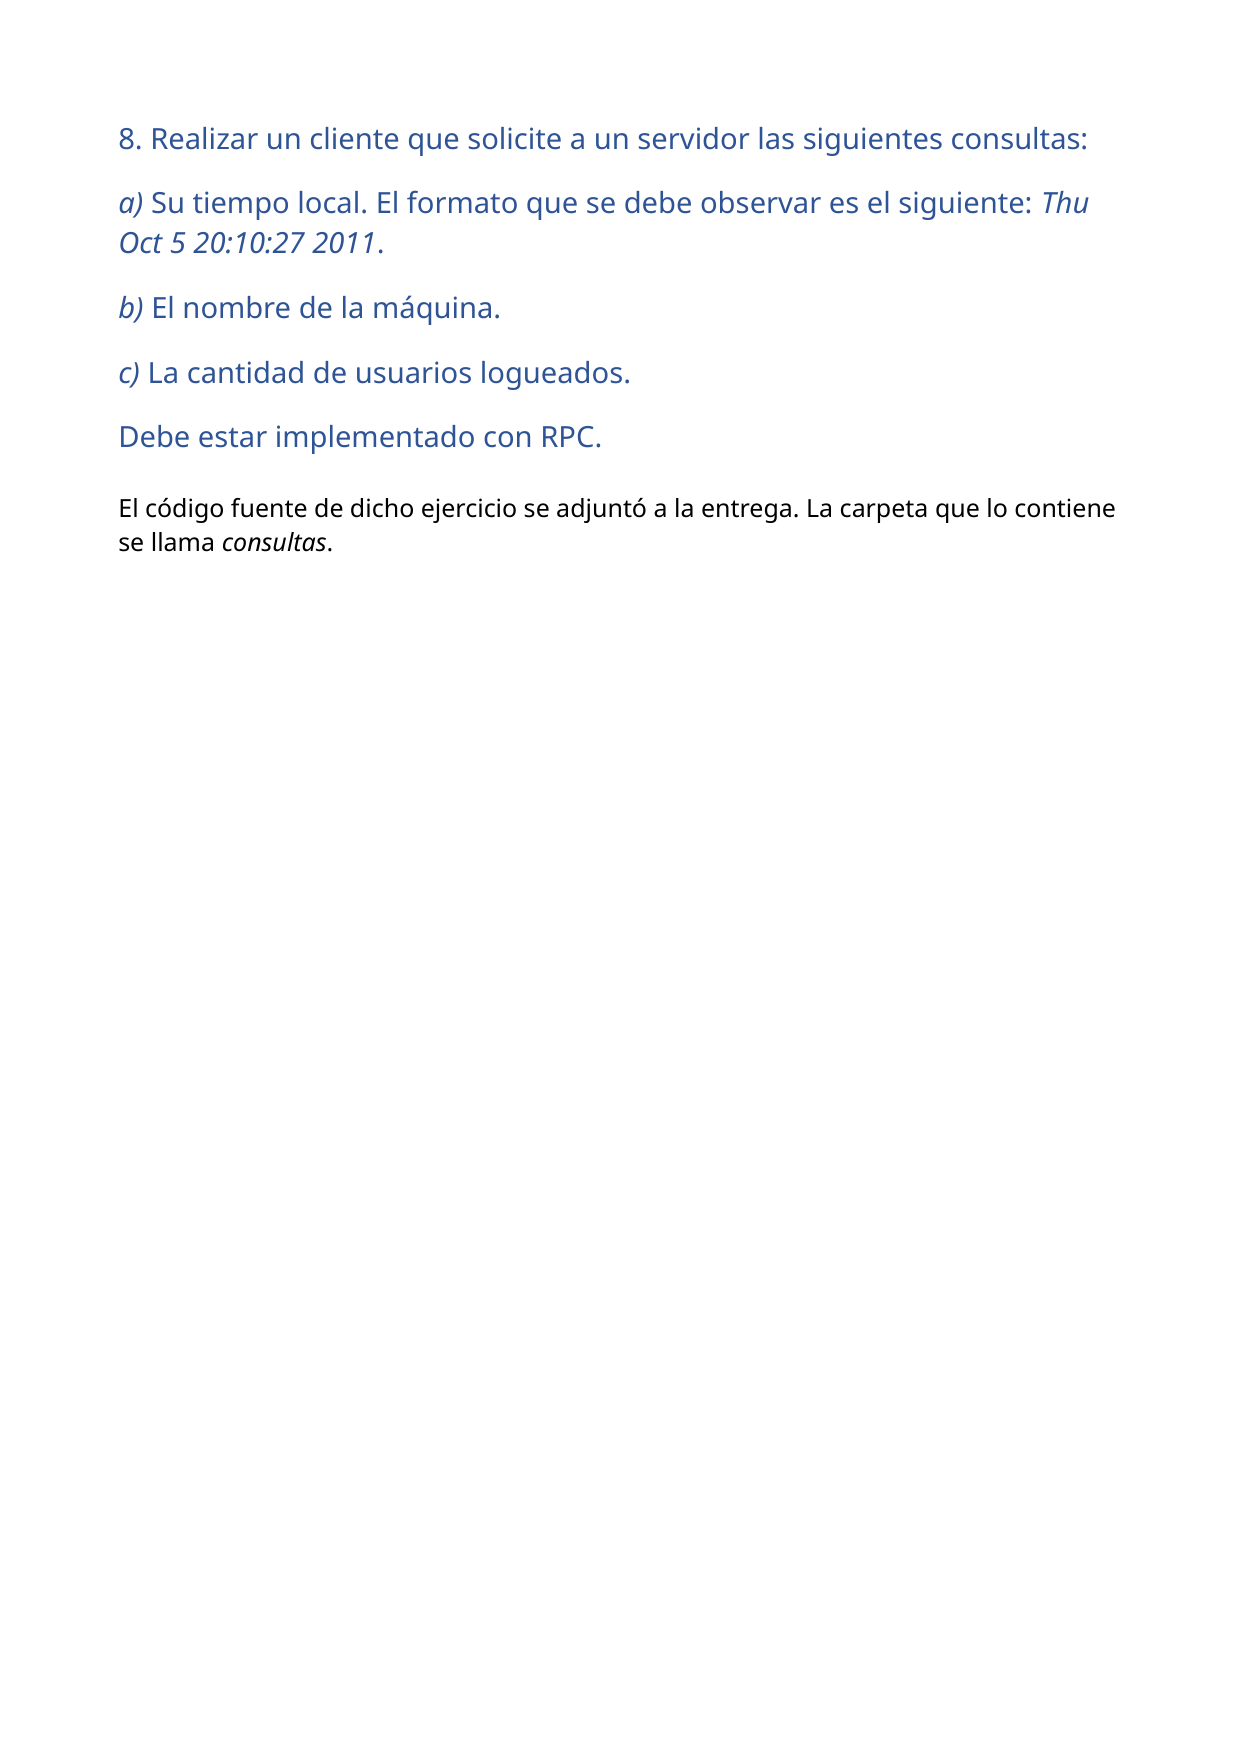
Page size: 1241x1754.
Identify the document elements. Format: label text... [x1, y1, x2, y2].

subtitle 8. Realizar un cliente que solicite a un servidor las siguientes consultas: [118, 118, 1122, 158]
text El código fuente de dicho ejercicio se adjuntó a la entrega. La carpeta que lo contiene se llama consultas. [118, 490, 1122, 558]
subtitle c) La cantidad de usuarios logueados. [118, 352, 1122, 392]
subtitle a) Su tiempo local. El formato que se debe observar es el siguiente: Thu Oct 5 20:10:27 2011. [118, 183, 1122, 262]
subtitle b) El nombre de la máquina. [118, 287, 1122, 327]
subtitle Debe estar implementado con RPC. [118, 417, 1122, 456]
